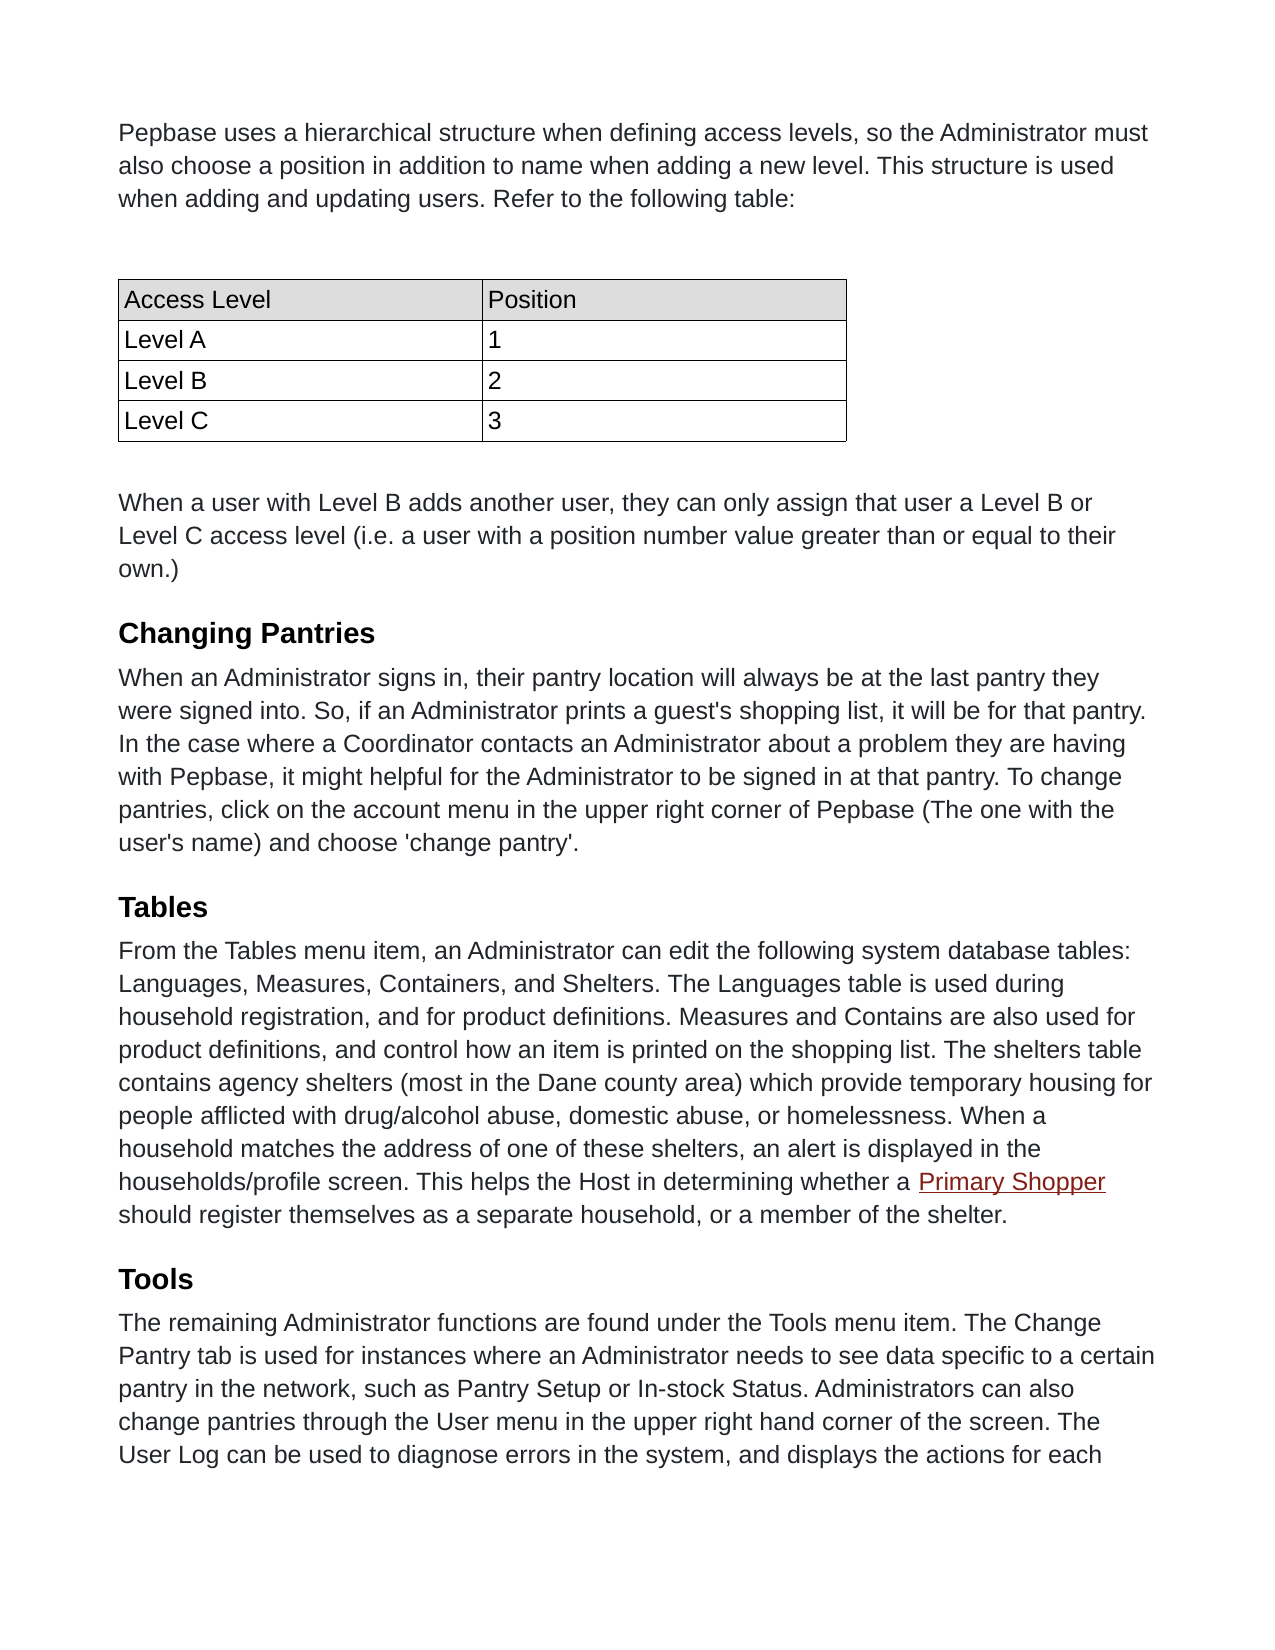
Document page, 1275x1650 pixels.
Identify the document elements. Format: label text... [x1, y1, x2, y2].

table_cell 3 [483, 401, 846, 441]
table_cell 1 [483, 321, 846, 360]
table_cell Level B [119, 361, 482, 400]
text Pepbase uses a hierarchical structure when defining access levels, so the Administrator must also choose a position in addition to name when adding a new level. This structure is used when adding and updating users. Refer to the following table: [118, 118, 1157, 213]
text When an Administrator signs in, their pantry location will always be at the last pantry they were signed into. So, if an Administrator prints a guest's shopping list, it will be for that pantry. In the case where a Coordinator contacts an Administrator about a problem they are having with Pepbase, it might helpful for the Administrator to be signed in at that pantry. To change pantries, click on the account menu in the upper right corner of Pepbase (The one with the user's name) and choose 'change pantry'. [118, 663, 1157, 856]
text The remaining Administrator functions are found under the Tools menu item. The Change Pantry tab is used for instances where an Administrator needs to see data specific to a certain pantry in the network, such as Pantry Setup or In-stock Status. Administrators can also change pantries through the User menu in the upper right hand corner of the screen. The User Log can be used to diagnose errors in the system, and displays the actions for each [118, 1308, 1157, 1469]
table_cell Level C [119, 401, 482, 441]
table_header Position [483, 280, 846, 320]
table_cell 2 [483, 361, 846, 400]
table_header Access Level [119, 280, 482, 320]
subtitle Tables [118, 890, 1157, 923]
text When a user with Level B adds another user, they can only assign that user a Level B or Level C access level (i.e. a user with a position number value greater than or equal to their own.) [118, 488, 1157, 583]
subtitle Tools [118, 1262, 1157, 1296]
table_cell Level A [119, 321, 482, 360]
subtitle Changing Pantries [118, 617, 1157, 650]
text From the Tables menu item, an Administrator can edit the following system database tables: Languages, Measures, Containers, and Shelters. The Languages table is used during household registration, and for product definitions. Measures and Contains are also used for product definitions, and control how an item is printed on the shopping list. The shelters table contains agency shelters (most in the Dane county area) which provide temporary housing for people afflicted with drug/alcohol abuse, domestic abuse, or homelessness. When a household matches the address of one of these shelters, an alert is displayed in the households/profile screen. This helps the Host in determining whether a Primary Shopper should register themselves as a separate household, or a member of the shelter. [118, 936, 1157, 1229]
